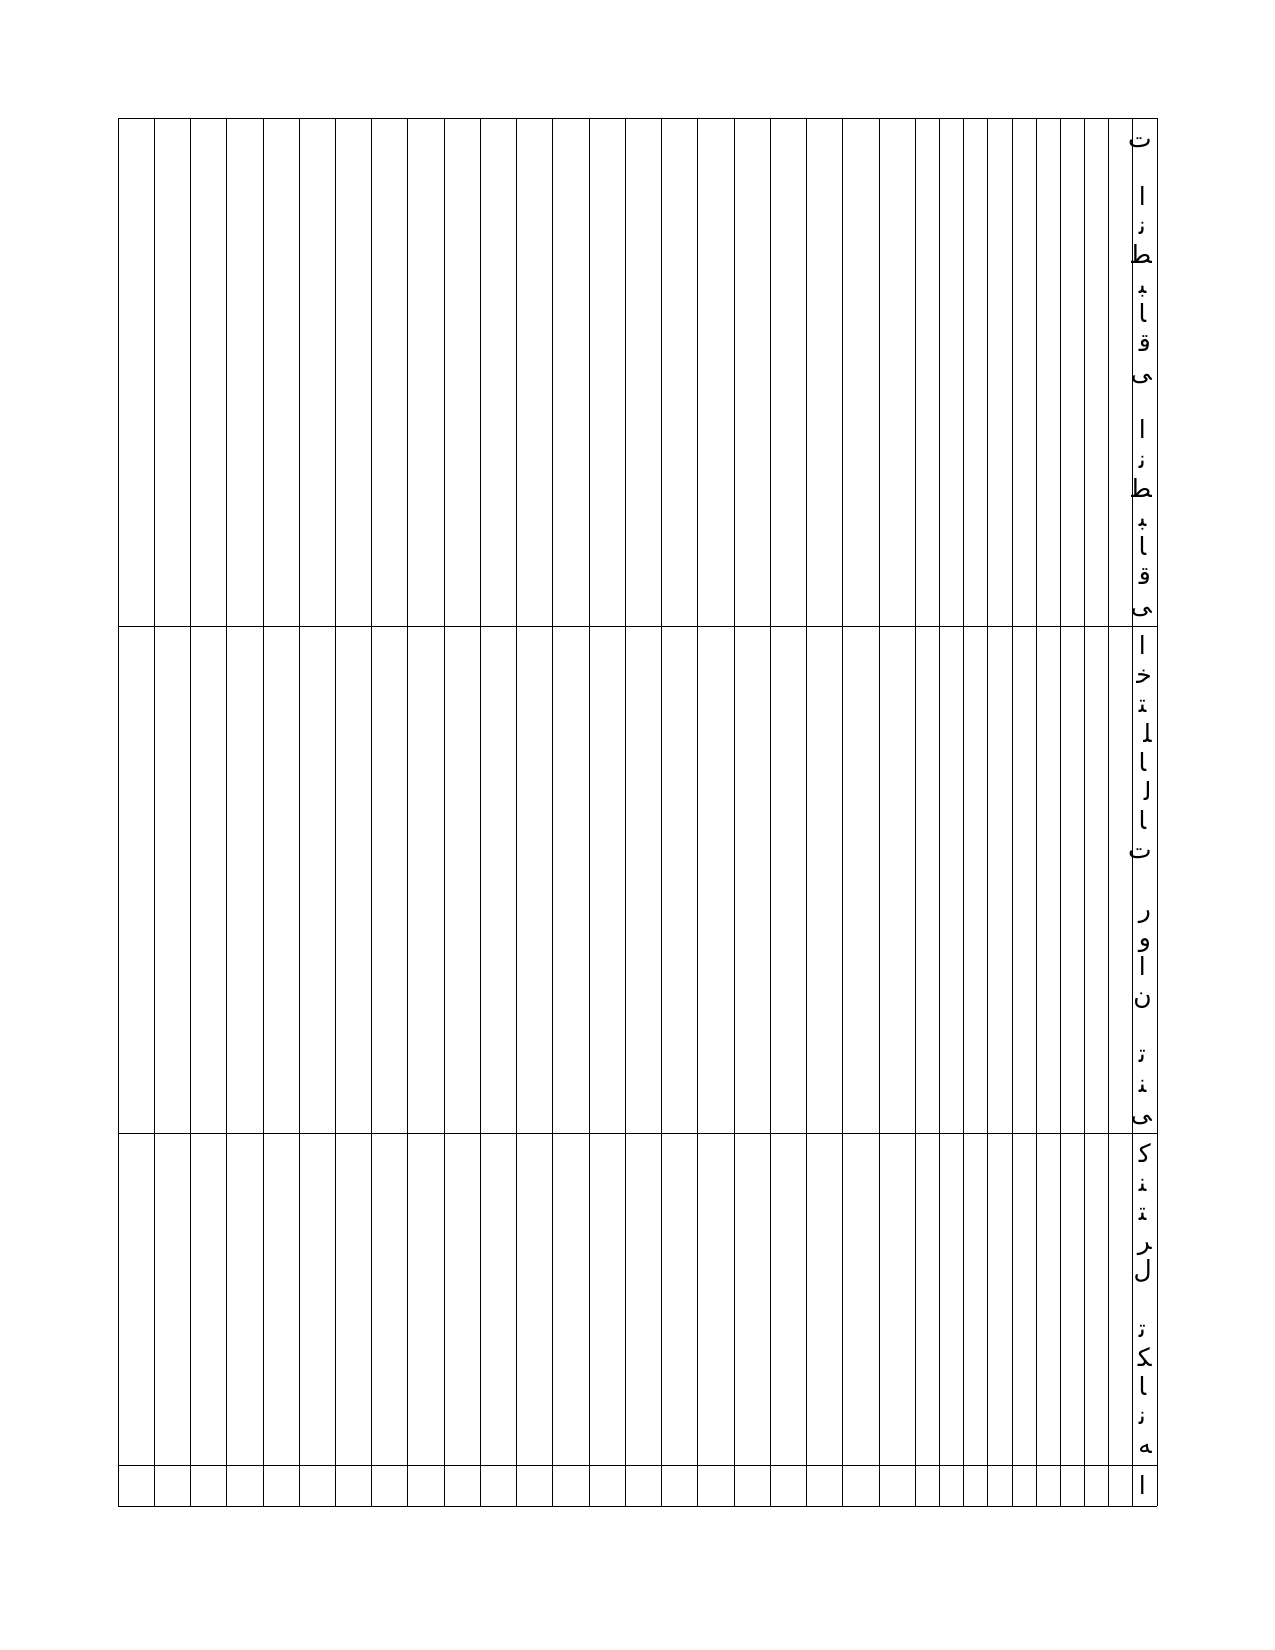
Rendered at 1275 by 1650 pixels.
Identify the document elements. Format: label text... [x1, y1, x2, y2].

table_cell [155, 119, 190, 626]
table_cell [916, 627, 939, 1133]
table_cell [1109, 1466, 1132, 1506]
table_cell [1013, 1134, 1036, 1465]
table_cell [408, 1134, 444, 1465]
table_cell [880, 1134, 915, 1465]
table_cell [698, 119, 734, 626]
table_cell [227, 1466, 263, 1506]
table_cell [408, 119, 444, 626]
table_cell [964, 627, 987, 1133]
table_cell [300, 1466, 335, 1506]
table_cell [227, 1134, 263, 1465]
table_cell [264, 627, 299, 1133]
table_cell [880, 1466, 915, 1506]
table_cell [481, 1466, 516, 1506]
table_cell [445, 1134, 480, 1465]
table_cell [227, 627, 263, 1133]
table_cell [264, 1134, 299, 1465]
table_cell [626, 1466, 661, 1506]
table_cell [119, 1466, 154, 1506]
table_cell [227, 119, 263, 626]
table_cell [1085, 1134, 1108, 1465]
table_cell [517, 627, 552, 1133]
table_cell [445, 1466, 480, 1506]
table_cell [662, 119, 697, 626]
table_cell [300, 627, 335, 1133]
table_cell [408, 627, 444, 1133]
table_cell [807, 1134, 842, 1465]
table_cell [988, 627, 1012, 1133]
table_cell [372, 1134, 407, 1465]
table_cell [940, 119, 963, 626]
table_cell [1037, 119, 1060, 626]
table_cell [771, 1466, 806, 1506]
table_cell [807, 627, 842, 1133]
table_cell [843, 119, 879, 626]
table_cell [553, 119, 589, 626]
table_cell [662, 1134, 697, 1465]
table_cell [1061, 627, 1084, 1133]
table_cell [1085, 627, 1108, 1133]
table_cell [940, 1134, 963, 1465]
table_cell [771, 1134, 806, 1465]
table_cell [880, 119, 915, 626]
table_cell [155, 1466, 190, 1506]
table_cell [1037, 1466, 1060, 1506]
table_cell [916, 119, 939, 626]
table_cell [916, 1134, 939, 1465]
table_cell [988, 1466, 1012, 1506]
table_cell [119, 627, 154, 1133]
table_cell [445, 119, 480, 626]
table_cell [843, 627, 879, 1133]
table_cell [264, 119, 299, 626]
table_cell [1109, 1134, 1132, 1465]
table_cell [771, 627, 806, 1133]
table_cell [735, 119, 770, 626]
table_cell [807, 1466, 842, 1506]
table_cell [1013, 1466, 1036, 1506]
table_cell [988, 1134, 1012, 1465]
table_cell [590, 119, 625, 626]
table_cell [698, 1466, 734, 1506]
table_cell [807, 119, 842, 626]
table_cell [553, 1466, 589, 1506]
table_cell [191, 1134, 226, 1465]
table_cell [445, 627, 480, 1133]
table_cell [300, 1134, 335, 1465]
table_cell [119, 119, 154, 626]
table_cell [843, 1466, 879, 1506]
table_cell [481, 119, 516, 626]
table_cell [735, 1134, 770, 1465]
table_cell [119, 1134, 154, 1465]
table_cell [1109, 627, 1132, 1133]
table_cell [517, 1134, 552, 1465]
table_cell [964, 1466, 987, 1506]
table_cell [155, 627, 190, 1133]
table_cell [372, 119, 407, 626]
table_cell [517, 1466, 552, 1506]
table_cell [735, 627, 770, 1133]
table_cell [155, 1134, 190, 1465]
table_cell [481, 627, 516, 1133]
table_cell [662, 627, 697, 1133]
table_cell [1013, 627, 1036, 1133]
table_cell اختلالات روان تنی [1133, 627, 1157, 1133]
table_cell [191, 627, 226, 1133]
table_cell [336, 119, 371, 626]
table_cell [940, 1466, 963, 1506]
table_cell [1061, 119, 1084, 626]
table_cell [553, 627, 589, 1133]
table_cell [1013, 119, 1036, 626]
table_cell [735, 1466, 770, 1506]
table_cell [372, 1466, 407, 1506]
table_cell [336, 627, 371, 1133]
table_cell [1085, 119, 1108, 626]
table_cell [1061, 1134, 1084, 1465]
table_cell [300, 119, 335, 626]
table_cell اختلالات جنسی [1133, 1466, 1157, 1506]
table_cell [698, 1134, 734, 1465]
table_cell [264, 1466, 299, 1506]
table_cell [336, 1134, 371, 1465]
table_cell [988, 119, 1012, 626]
table_cell [626, 627, 661, 1133]
table_cell [1109, 119, 1132, 626]
table_cell [553, 1134, 589, 1465]
table_cell [662, 1466, 697, 1506]
table_cell اختلالات انطباقی انطباقی [1133, 119, 1157, 626]
table_cell [626, 1134, 661, 1465]
table_cell [1085, 1466, 1108, 1506]
table_cell [916, 1466, 939, 1506]
table_cell [1037, 1134, 1060, 1465]
table_cell [964, 1134, 987, 1465]
table_cell [336, 1466, 371, 1506]
table_cell [880, 627, 915, 1133]
table_cell [940, 627, 963, 1133]
table_cell [843, 1134, 879, 1465]
table_cell [372, 627, 407, 1133]
table_cell [481, 1134, 516, 1465]
table_cell [408, 1466, 444, 1506]
table_cell [590, 1466, 625, 1506]
table_cell [964, 119, 987, 626]
table_cell [191, 1466, 226, 1506]
table_cell [191, 119, 226, 626]
table_cell [626, 119, 661, 626]
table_cell [590, 1134, 625, 1465]
table_cell [1061, 1466, 1084, 1506]
table_cell [698, 627, 734, 1133]
table_cell [517, 119, 552, 626]
table_cell کنترل تکانه [1133, 1134, 1157, 1465]
table_cell [1037, 627, 1060, 1133]
table_cell [590, 627, 625, 1133]
table_cell [771, 119, 806, 626]
